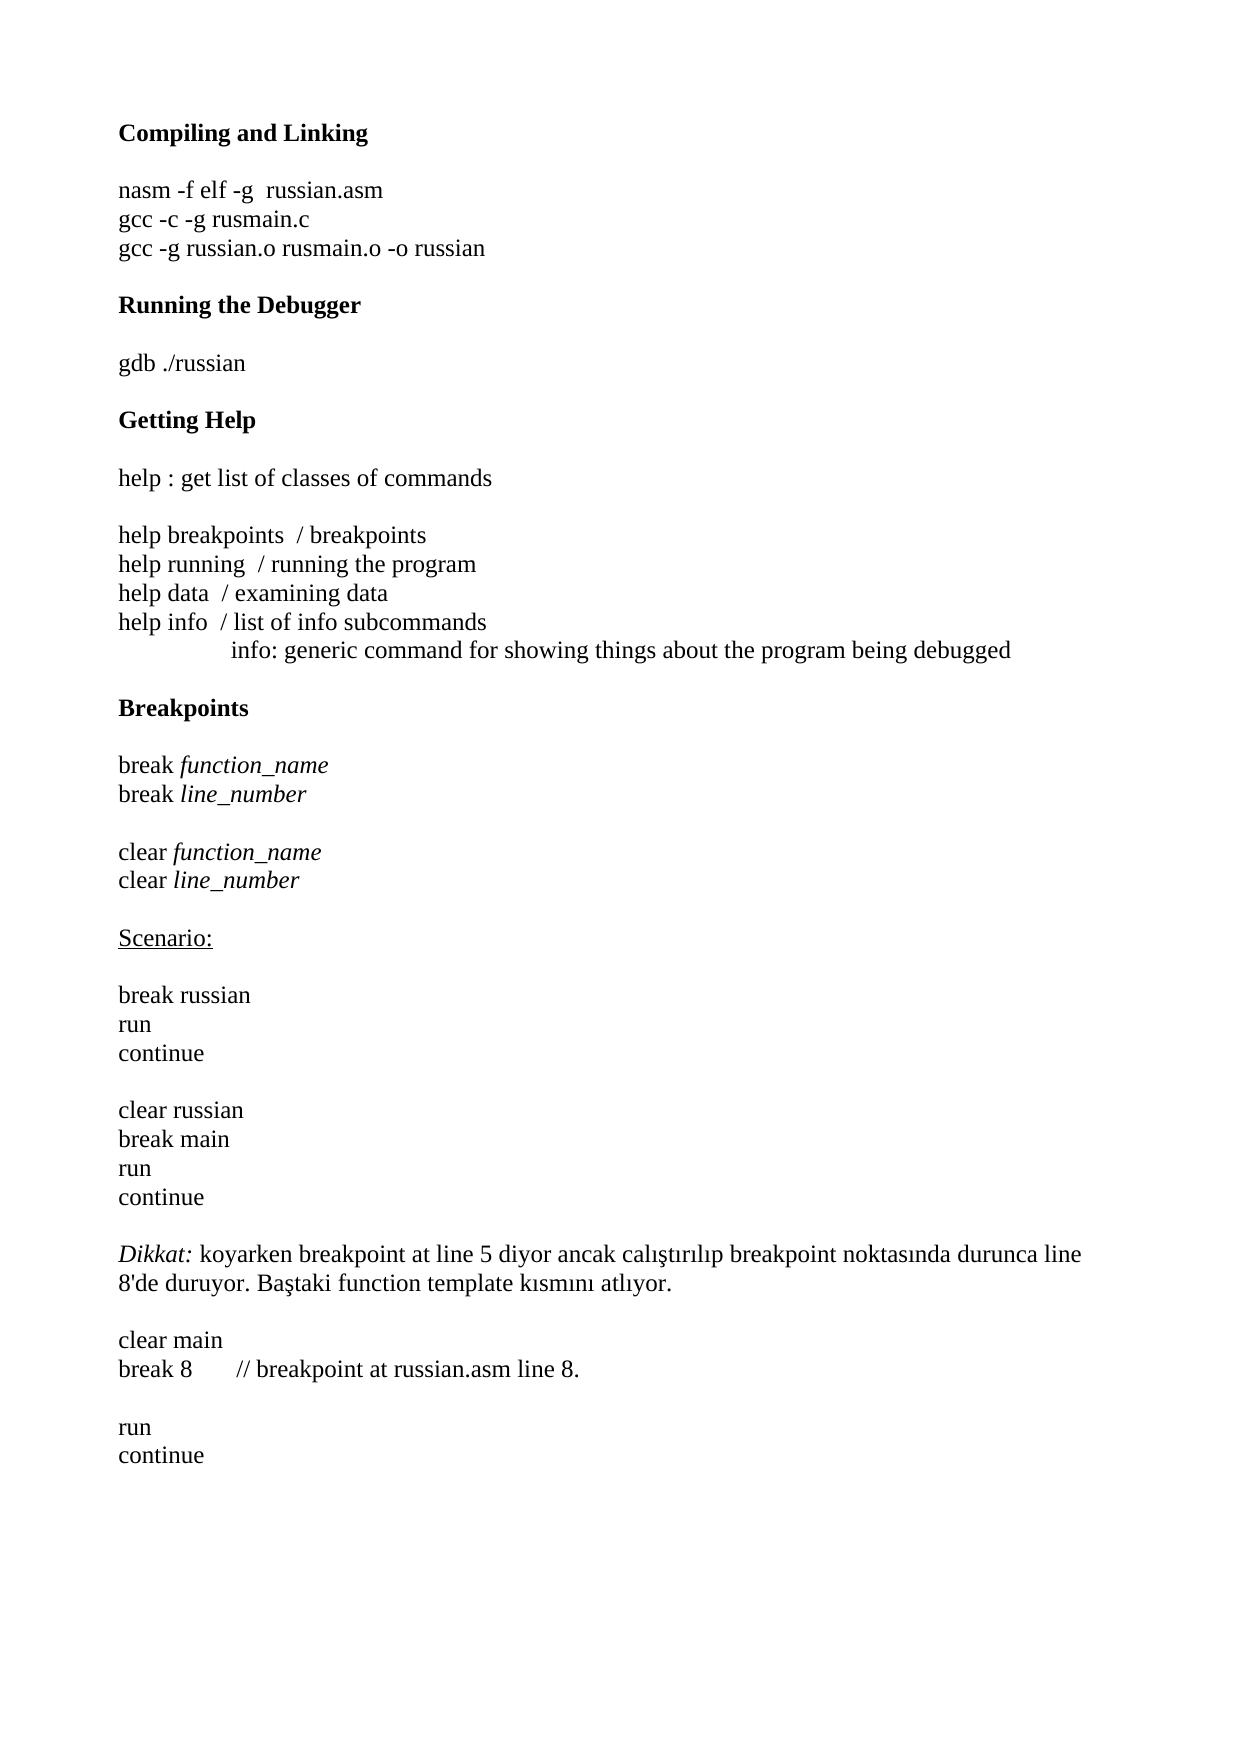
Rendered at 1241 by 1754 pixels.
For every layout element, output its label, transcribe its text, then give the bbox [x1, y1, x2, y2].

text Running the Debugger [118, 291, 1122, 319]
text run [118, 1412, 1122, 1441]
text nasm -f elf -g russian.asm [118, 176, 1122, 204]
text help info / list of info subcommands [118, 607, 1122, 636]
text clear russian [118, 1096, 1122, 1124]
text break russian [118, 981, 1122, 1009]
text run [118, 1009, 1122, 1038]
text break 8 // breakpoint at russian.asm line 8. [118, 1354, 1122, 1383]
text run [118, 1153, 1122, 1182]
text continue [118, 1182, 1122, 1211]
text info: generic command for showing things about the program being debugged [118, 636, 1122, 664]
text Dikkat: koyarken breakpoint at line 5 diyor ancak calıştırılıp breakpoint noktasında durunca line 8'de duruyor. Baştaki function template kısmını atlıyor. [118, 1239, 1122, 1297]
text help breakpoints / breakpoints [118, 521, 1122, 549]
text clear line_number [118, 866, 1122, 894]
text help running / running the program [118, 549, 1122, 578]
text Getting Help [118, 406, 1122, 434]
text continue [118, 1441, 1122, 1469]
text clear function_name [118, 837, 1122, 866]
text help data / examining data [118, 578, 1122, 607]
text break line_number [118, 779, 1122, 808]
text continue [118, 1038, 1122, 1067]
text Compiling and Linking [118, 118, 1122, 147]
text clear main [118, 1326, 1122, 1354]
text gcc -g russian.o rusmain.o -o russian [118, 233, 1122, 262]
text help : get list of classes of commands [118, 463, 1122, 492]
text gcc -c -g rusmain.c [118, 204, 1122, 233]
text Breakpoints [118, 693, 1122, 722]
text break main [118, 1124, 1122, 1153]
text Scenario: [118, 923, 1122, 952]
text gdb ./russian [118, 348, 1122, 377]
text break function_name [118, 751, 1122, 779]
